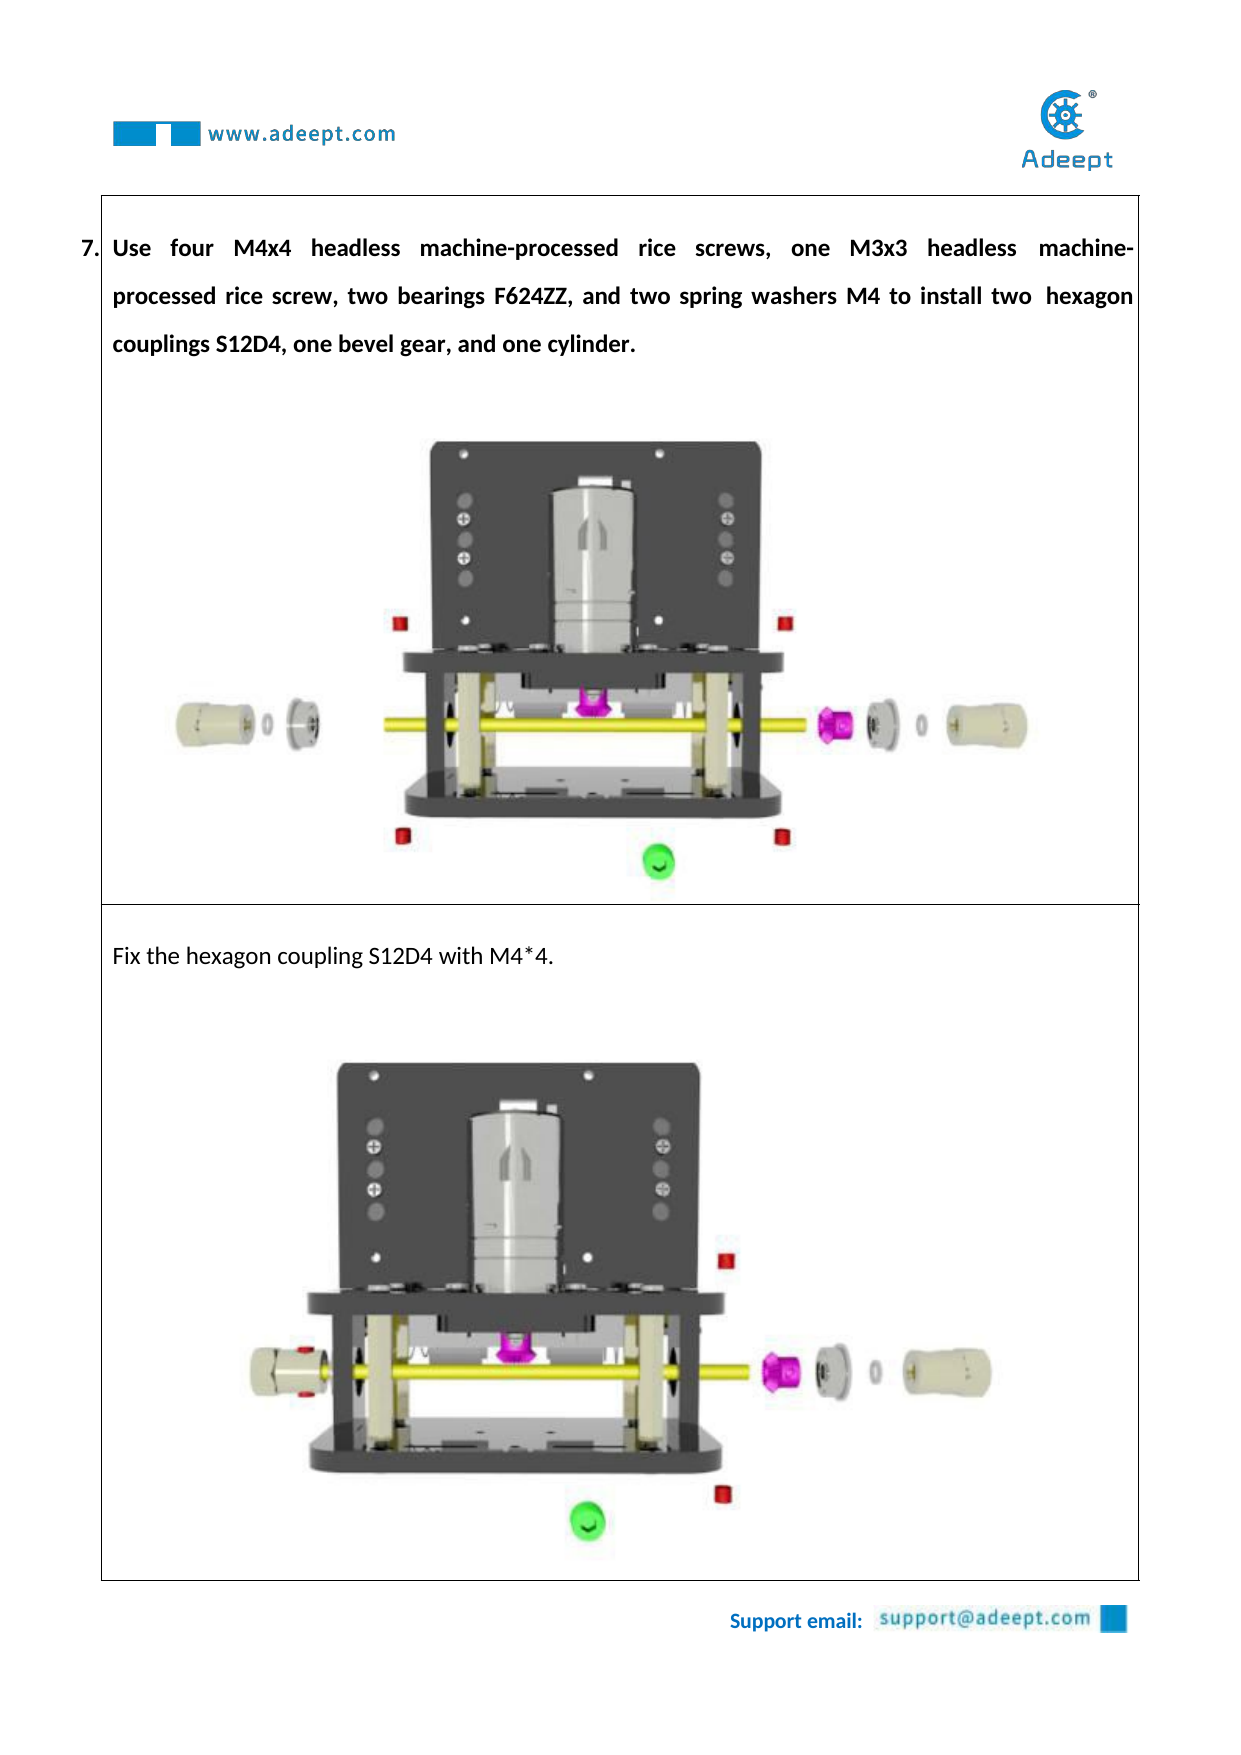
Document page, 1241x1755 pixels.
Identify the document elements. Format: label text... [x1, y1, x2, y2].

text Fix the hexagon coupling S12D4 with M4*4. [112, 940, 1138, 970]
list Use four M4x4 headless machine-processed rice screws, one M3x3 headless machine-processed rice screw, two bearings F624ZZ, and two spring washers M4 to install two hexagon couplings S12D4, one bevel gear, and one cylinder. [102, 232, 1134, 359]
